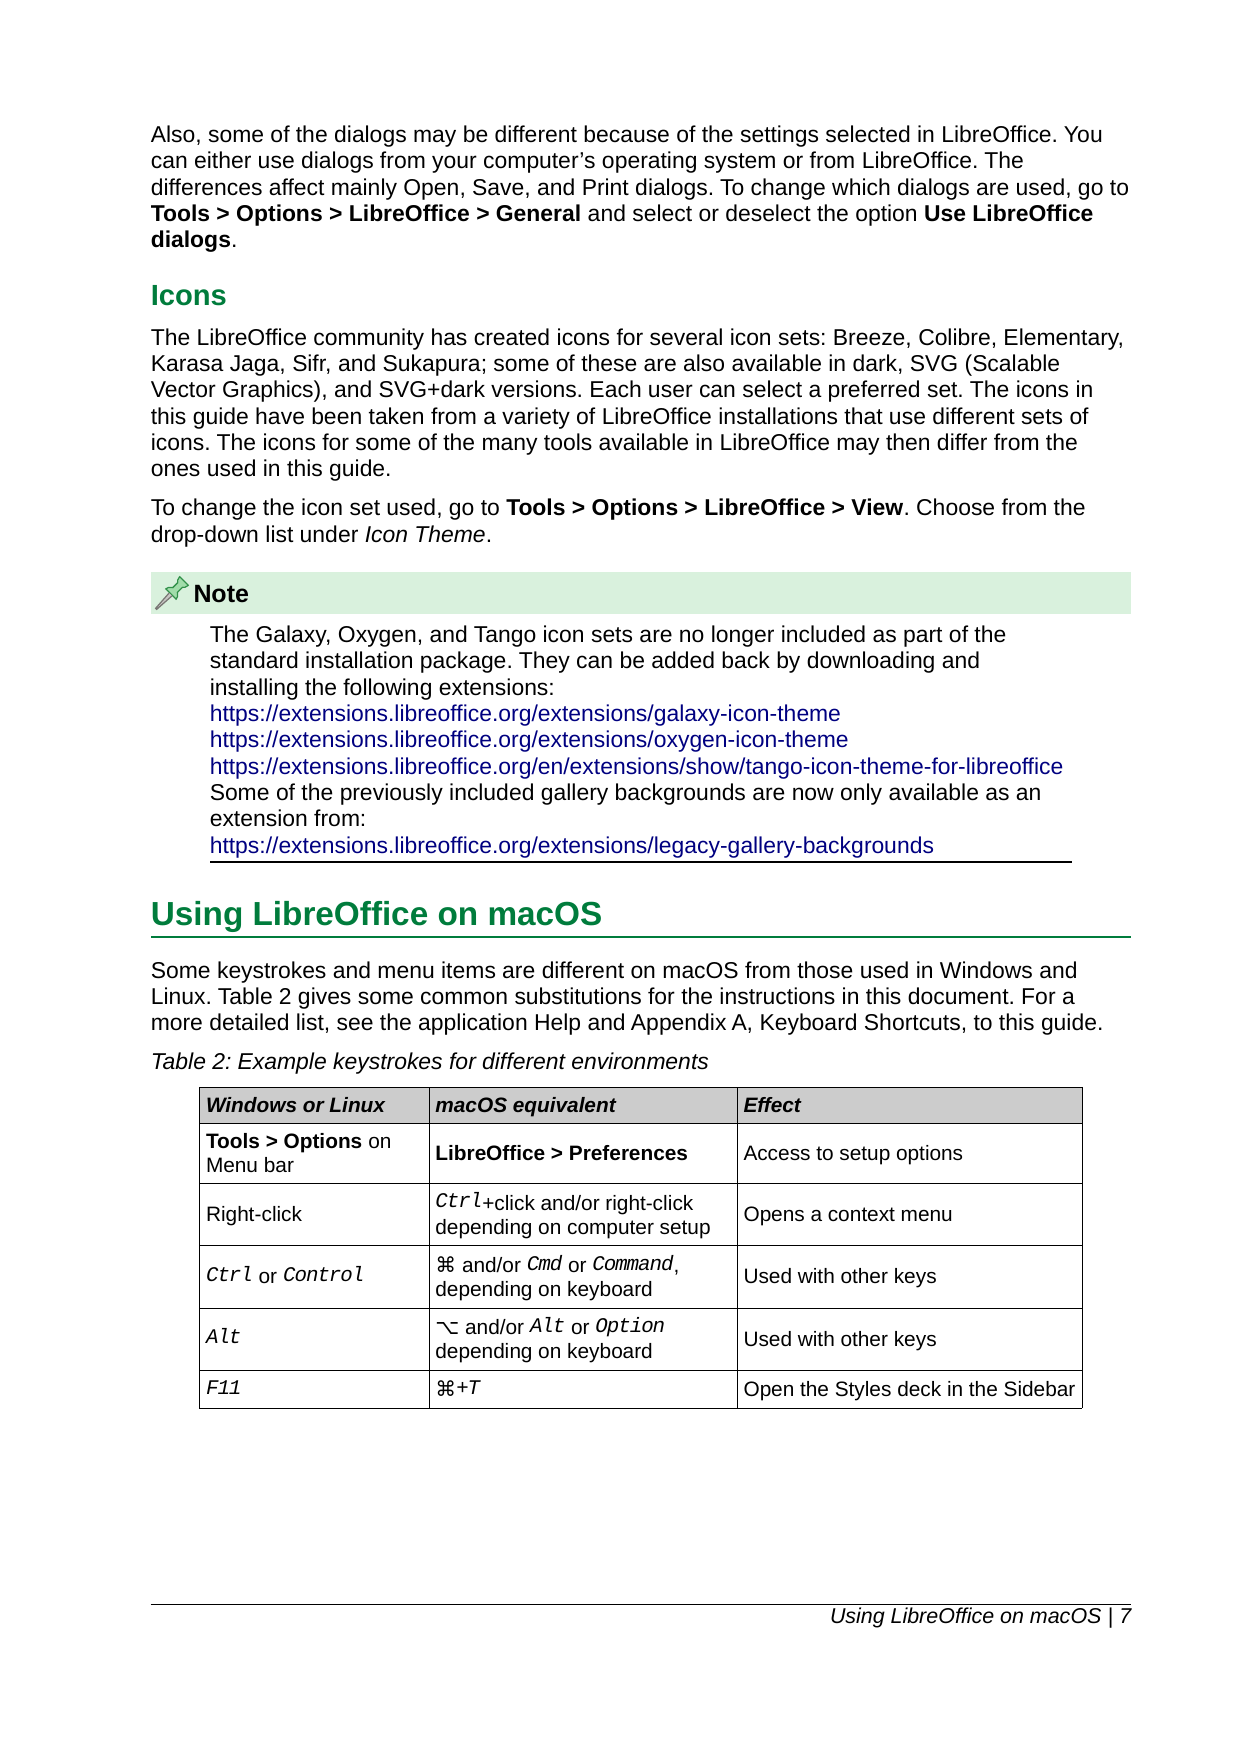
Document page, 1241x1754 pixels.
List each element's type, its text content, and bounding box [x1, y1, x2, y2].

table_header Windows or Linux [200, 1088, 429, 1123]
table_cell Used with other keys [738, 1309, 1082, 1369]
table_cell ⌥ and/or Alt or Option depending on keyboard [430, 1309, 737, 1369]
text Also, some of the dialogs may be different because of the settings selected in LibreOffice. You can either use dialogs from your computer’s operating system or from LibreOffice. The differences affect mainly Open, Save, and Print dialogs. To change which dialogs are used, go to Tools > Options > LibreOffice > General and select or deselect the option Use LibreOffice dialogs. [151, 121, 1131, 253]
table_cell Tools > Options on Menu bar [200, 1124, 429, 1183]
subtitle Icons [151, 278, 1131, 311]
text Some keystrokes and menu items are different on macOS from those used in Windows and Linux. Table 2 gives some common substitutions for the instructions in this document. For a more detailed list, see the application Help and Appendix A, Keyboard Shortcuts, to this guide. [151, 957, 1131, 1036]
text The LibreOffice community has created icons for several icon sets: Breeze, Colibre, Elementary, Karasa Jaga, Sifr, and Sukapura; some of these are also available in dark, SVG (Scalable Vector Graphics), and SVG+dark versions. Each user can select a preferred set. The icons in this guide have been taken from a variety of LibreOffice installations that use different sets of icons. The icons for some of the many tools available in LibreOffice may then differ from the ones used in this guide. [151, 323, 1131, 482]
table_cell ⌘ and/or Cmd or Command, depending on keyboard [430, 1246, 737, 1307]
table_header Effect [738, 1088, 1082, 1123]
table_cell ⌘+T [430, 1371, 737, 1408]
table_cell LibreOffice > Preferences [430, 1124, 737, 1183]
subtitle Note [193, 572, 1131, 614]
table_header macOS equivalent [430, 1088, 737, 1123]
table_cell Ctrl+click and/or right-click depending on computer setup [430, 1184, 737, 1245]
text The Galaxy, Oxygen, and Tango icon sets are no longer included as part of the standard installation package. They can be added back by downloading and installing the following extensions: https://extensions.libreoffice.org/extensions/galaxy-icon-theme https://extensions.libreoffice.org/extensions/oxygen-icon-theme https://extensions.libreoffice.org/en/extensions/show/tango-icon-theme-for-libreoffice Some of the previously included gallery backgrounds are now only available as an extension from: https://extensions.libreoffice.org/extensions/legacy-gallery-backgrounds [209, 621, 1072, 863]
table_cell Alt [200, 1309, 429, 1369]
table_cell Used with other keys [738, 1246, 1082, 1307]
subtitle Using LibreOffice on macOS [151, 894, 1131, 936]
table_cell Access to setup options [738, 1124, 1082, 1183]
table_cell F11 [200, 1371, 429, 1408]
table_cell Ctrl or Control [200, 1246, 429, 1307]
table_cell Open the Styles deck in the Sidebar [738, 1371, 1082, 1408]
table_cell Right-click [200, 1184, 429, 1245]
text Table 2: Example keystrokes for different environments [151, 1048, 1131, 1074]
text To change the icon set used, go to Tools > Options > LibreOffice > View. Choose from the drop-down list under Icon Theme. [151, 494, 1131, 547]
table_cell Opens a context menu [738, 1184, 1082, 1245]
